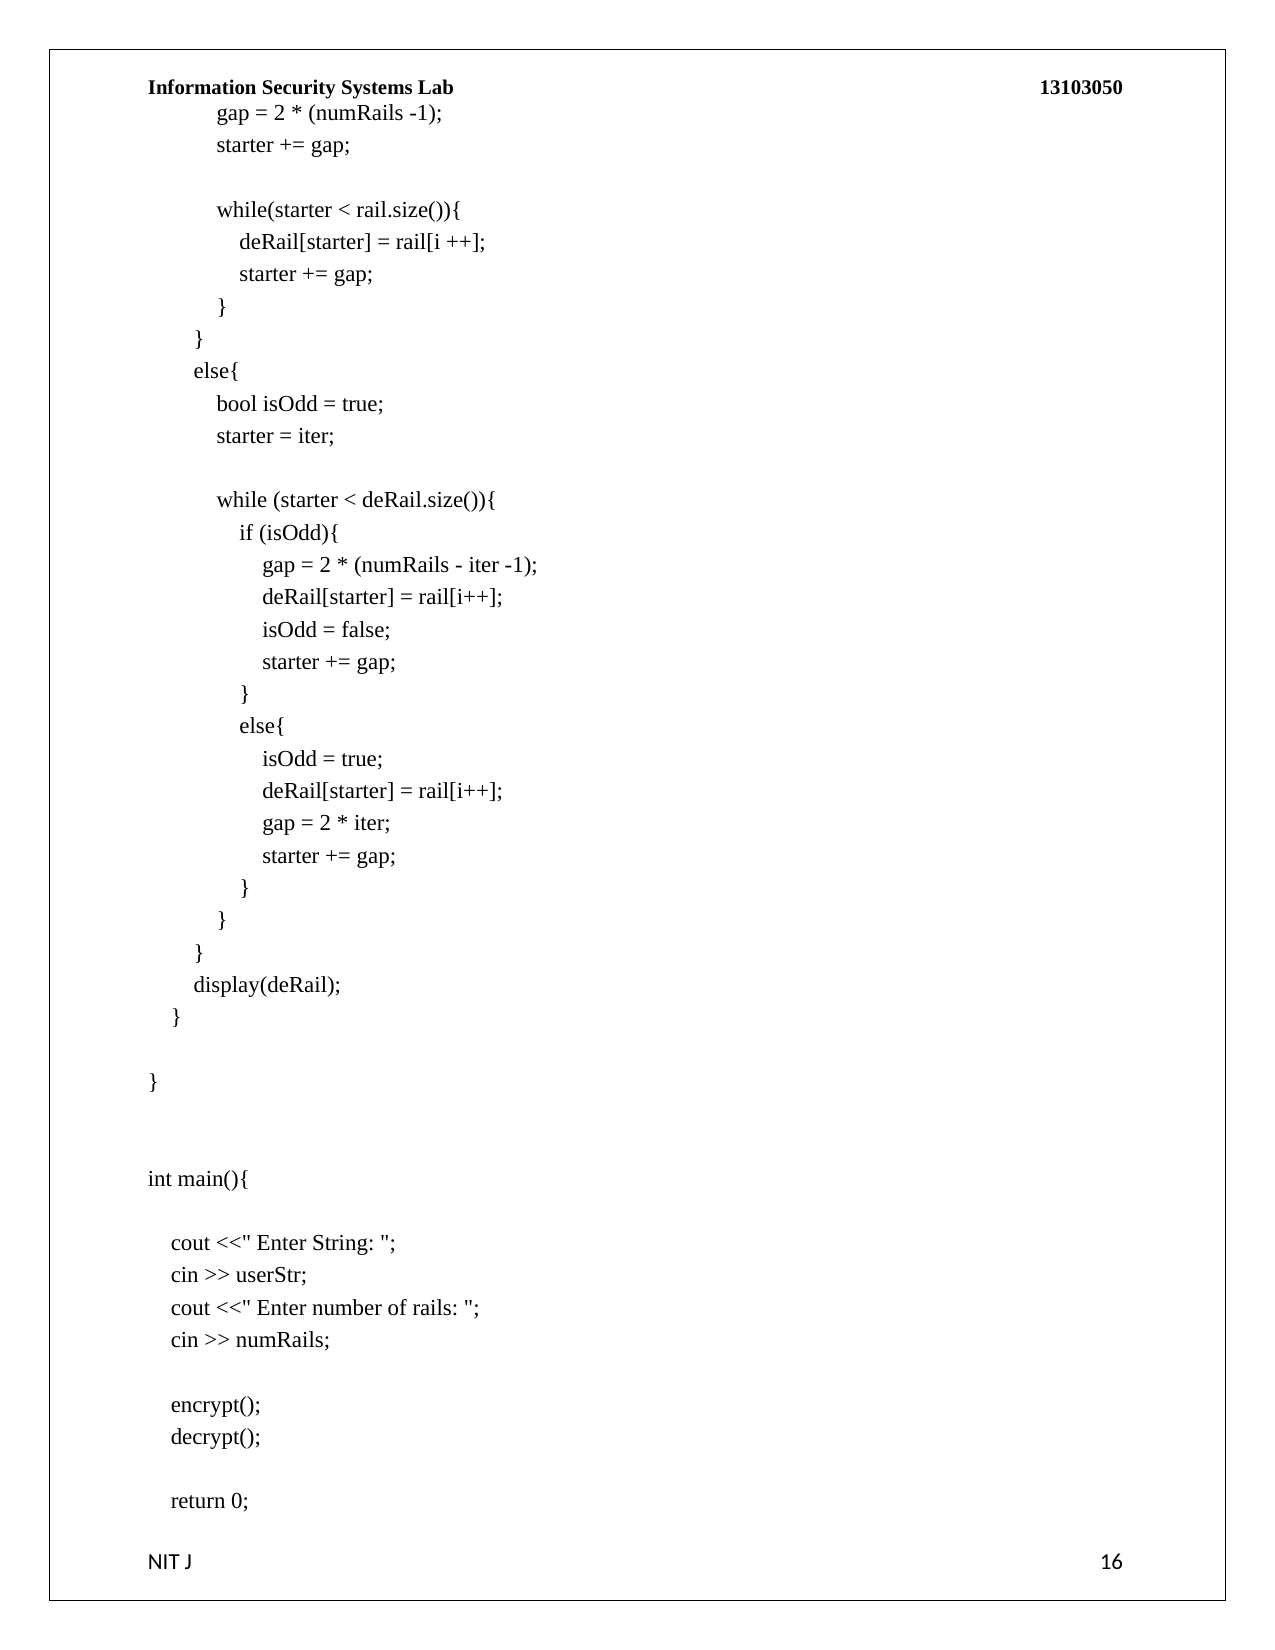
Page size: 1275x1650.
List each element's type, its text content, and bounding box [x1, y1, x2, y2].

text cin >> numRails; [148, 1326, 1169, 1352]
text while(starter < rail.size()){ [148, 196, 1169, 222]
text int main(){ [148, 1165, 1169, 1191]
text starter += gap; [148, 648, 1169, 674]
text cout <<" Enter String: "; [148, 1229, 1169, 1256]
text display(deRail); [148, 971, 1169, 997]
text } [148, 939, 1169, 965]
text } [148, 1003, 1169, 1029]
text } [148, 325, 1169, 351]
text else{ [148, 713, 1169, 739]
text deRail[starter] = rail[i++]; [148, 777, 1169, 803]
text isOdd = true; [148, 745, 1169, 771]
text } [148, 874, 1169, 900]
text starter += gap; [148, 261, 1169, 287]
text isOdd = false; [148, 616, 1169, 642]
text if (isOdd){ [148, 519, 1169, 545]
text while (starter < deRail.size()){ [148, 487, 1169, 513]
text bool isOdd = true; [148, 390, 1169, 416]
text } [148, 680, 1169, 707]
text else{ [148, 357, 1169, 384]
text cin >> userStr; [148, 1262, 1169, 1288]
text starter += gap; [148, 842, 1169, 868]
text deRail[starter] = rail[i ++]; [148, 228, 1169, 254]
text gap = 2 * iter; [148, 809, 1169, 836]
text starter += gap; [148, 131, 1169, 158]
text return 0; [148, 1488, 1169, 1514]
text deRail[starter] = rail[i++]; [148, 583, 1169, 610]
text starter = iter; [148, 422, 1169, 448]
text } [148, 1068, 1169, 1094]
text gap = 2 * (numRails -1); [148, 99, 1169, 125]
text } [148, 293, 1169, 319]
text encrypt(); [148, 1391, 1169, 1417]
text } [148, 906, 1169, 933]
text decrypt(); [148, 1423, 1169, 1449]
text gap = 2 * (numRails - iter -1); [148, 551, 1169, 577]
text cout <<" Enter number of rails: "; [148, 1294, 1169, 1320]
